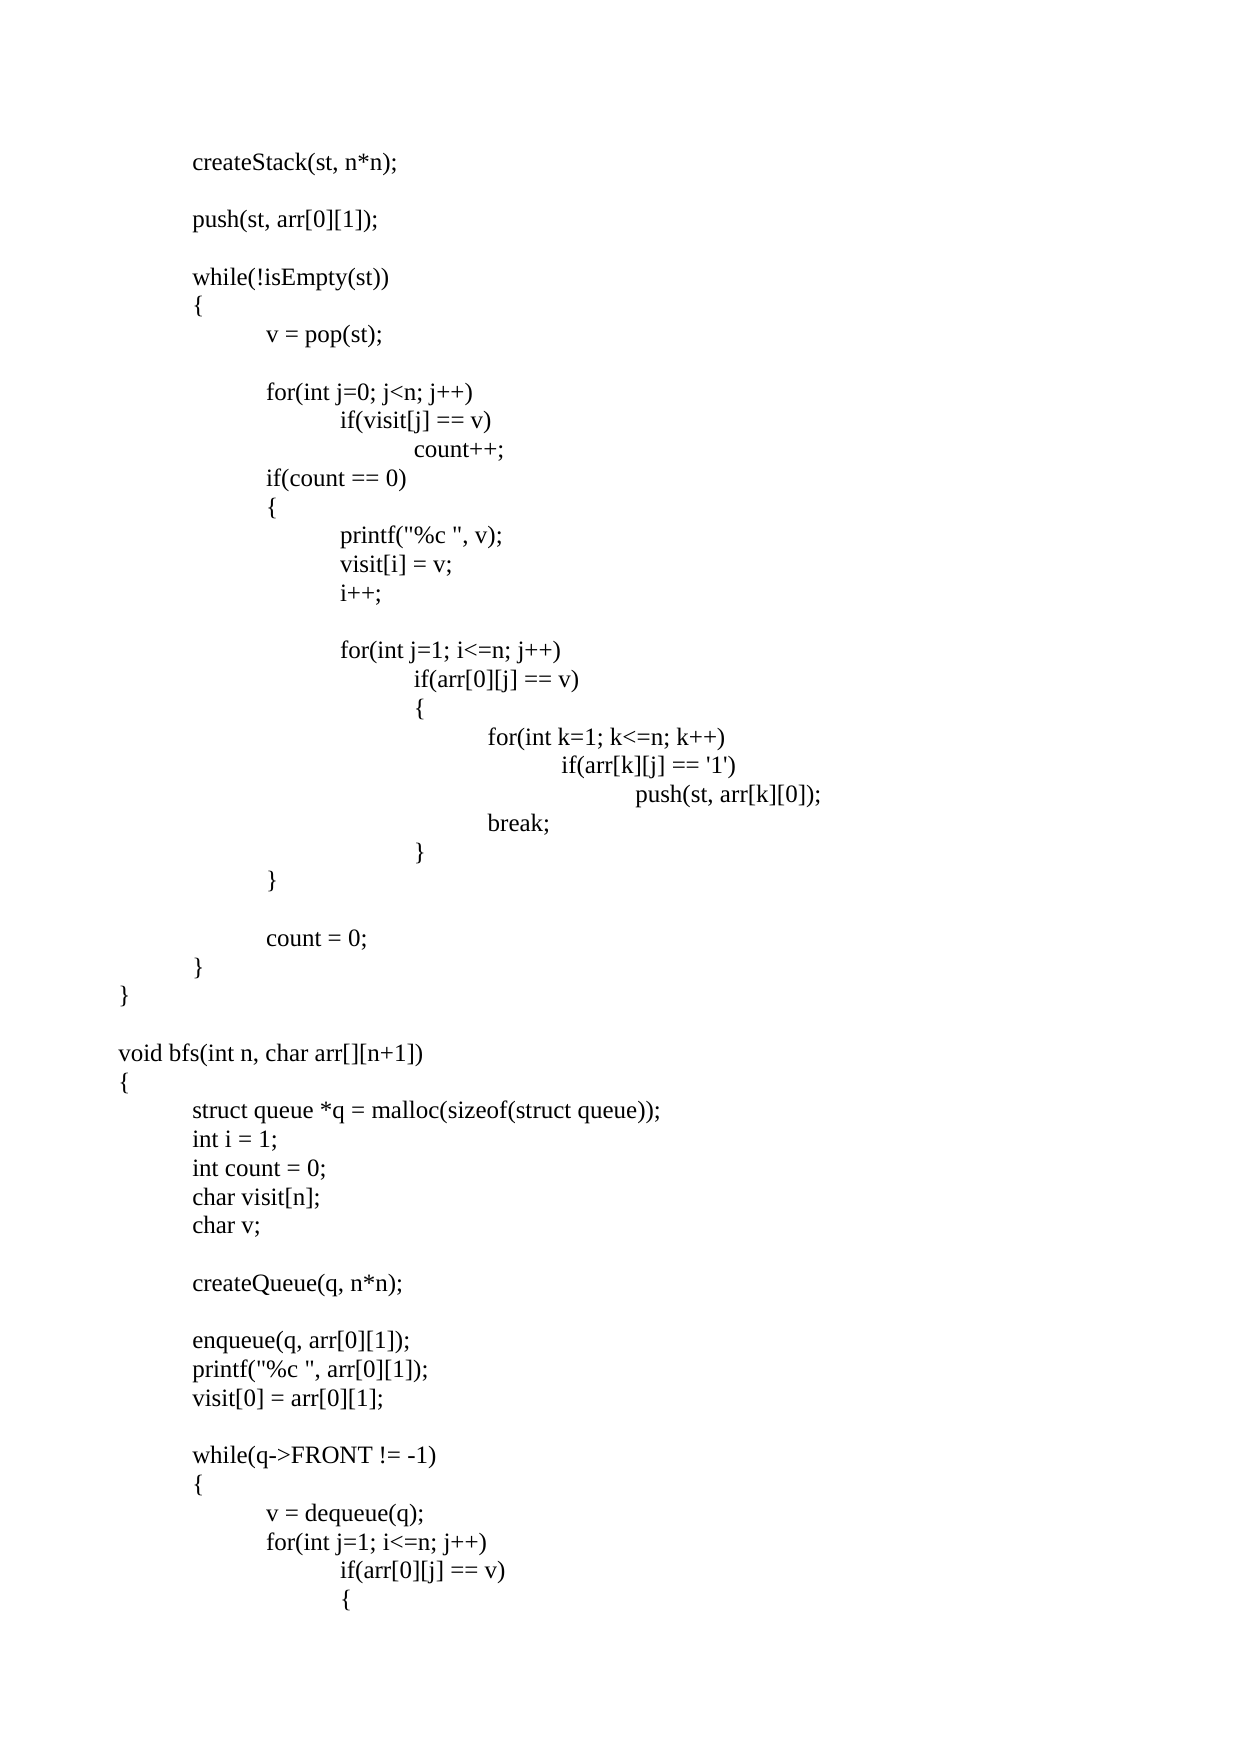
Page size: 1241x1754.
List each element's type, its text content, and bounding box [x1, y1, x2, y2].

text int count = 0; [118, 1153, 1122, 1182]
text createStack(st, n*n); [118, 147, 1122, 176]
text while(q->FRONT != -1) [118, 1441, 1122, 1469]
text void bfs(int n, char arr[][n+1]) [118, 1038, 1122, 1067]
text if(arr[k][j] == '1') [118, 751, 1122, 779]
text { [118, 693, 1122, 722]
text if(arr[0][j] == v) [118, 1556, 1122, 1584]
text count = 0; [118, 923, 1122, 952]
text if(visit[j] == v) [118, 406, 1122, 434]
text createQueue(q, n*n); [118, 1268, 1122, 1297]
text { [118, 291, 1122, 319]
text visit[0] = arr[0][1]; [118, 1383, 1122, 1412]
text v = dequeue(q); [118, 1498, 1122, 1527]
text count++; [118, 434, 1122, 463]
text { [118, 1067, 1122, 1096]
text } [118, 866, 1122, 894]
text visit[i] = v; [118, 549, 1122, 578]
text for(int j=1; i<=n; j++) [118, 1527, 1122, 1556]
text printf("%c ", v); [118, 521, 1122, 549]
text while(!isEmpty(st)) [118, 262, 1122, 291]
text for(int j=0; j<n; j++) [118, 377, 1122, 406]
text { [118, 1584, 1122, 1613]
text push(st, arr[0][1]); [118, 204, 1122, 233]
text v = pop(st); [118, 319, 1122, 348]
text char v; [118, 1211, 1122, 1239]
text int i = 1; [118, 1124, 1122, 1153]
text for(int j=1; i<=n; j++) [118, 636, 1122, 664]
text } [118, 981, 1122, 1009]
text if(count == 0) [118, 463, 1122, 492]
text struct queue *q = malloc(sizeof(struct queue)); [118, 1096, 1122, 1124]
text if(arr[0][j] == v) [118, 664, 1122, 693]
text i++; [118, 578, 1122, 607]
text { [118, 492, 1122, 521]
text break; [118, 808, 1122, 837]
text push(st, arr[k][0]); [118, 779, 1122, 808]
text } [118, 837, 1122, 866]
text { [118, 1469, 1122, 1498]
text for(int k=1; k<=n; k++) [118, 722, 1122, 751]
text } [118, 952, 1122, 981]
text char visit[n]; [118, 1182, 1122, 1211]
text enqueue(q, arr[0][1]); [118, 1326, 1122, 1354]
text printf("%c ", arr[0][1]); [118, 1354, 1122, 1383]
